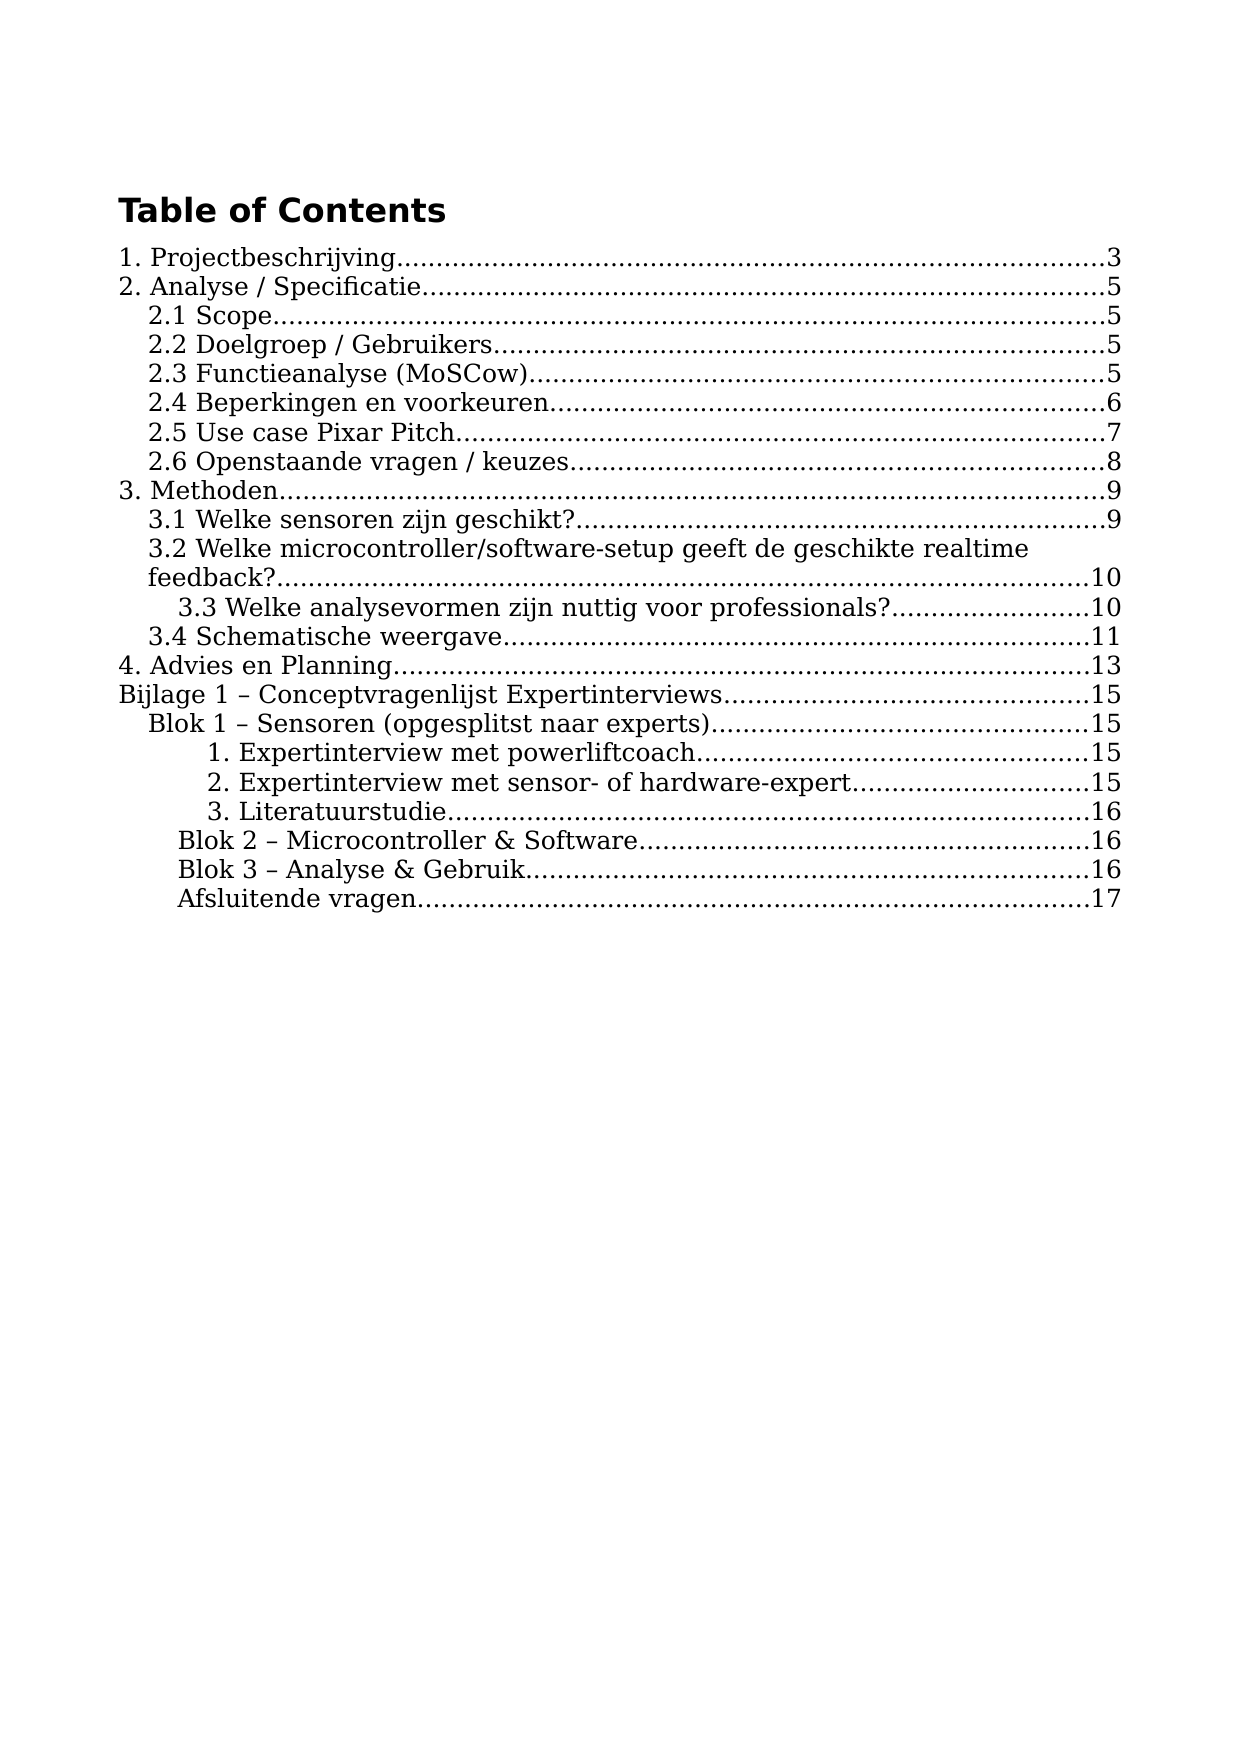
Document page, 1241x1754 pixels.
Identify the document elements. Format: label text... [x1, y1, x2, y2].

text 2.6 Openstaande vragen / keuzes 8 [148, 447, 1122, 476]
text Blok 3 – Analyse & Gebruik 16 [177, 855, 1122, 884]
text 2.1 Scope 5 [148, 301, 1122, 330]
text 3.2 Welke microcontroller/software-setup geeft de geschikte realtime feedback? 10 [148, 534, 1122, 593]
text Afsluitende vragen 17 [177, 884, 1122, 914]
text 3. Literatuurstudie 16 [207, 797, 1122, 826]
text 1. Projectbeschrijving 3 [118, 243, 1122, 272]
text 2.5 Use case Pixar Pitch 7 [148, 418, 1122, 447]
text 2.2 Doelgroep / Gebruikers 5 [148, 330, 1122, 359]
text 2.4 Beperkingen en voorkeuren 6 [148, 389, 1122, 418]
text 3.1 Welke sensoren zijn geschikt? 9 [148, 505, 1122, 534]
text Blok 1 – Sensoren (opgesplitst naar experts) 15 [148, 709, 1122, 739]
text 2. Expertinterview met sensor- of hardware-expert 15 [207, 768, 1122, 797]
text 3.4 Schematische weergave 11 [148, 622, 1122, 651]
text Blok 2 – Microcontroller & Software 16 [177, 826, 1122, 855]
text 1. Expertinterview met powerliftcoach 15 [207, 739, 1122, 768]
text 2.3 Functieanalyse (MoSCow) 5 [148, 359, 1122, 389]
text 3.3 Welke analysevormen zijn nuttig voor professionals? 10 [177, 593, 1122, 622]
text 2. Analyse / Specificatie 5 [118, 272, 1122, 301]
text 3. Methoden 9 [118, 476, 1122, 505]
text 4. Advies en Planning 13 [118, 651, 1122, 680]
text Bijlage 1 – Conceptvragenlijst Expertinterviews 15 [118, 680, 1122, 709]
subtitle Table of Contents [118, 191, 1122, 230]
